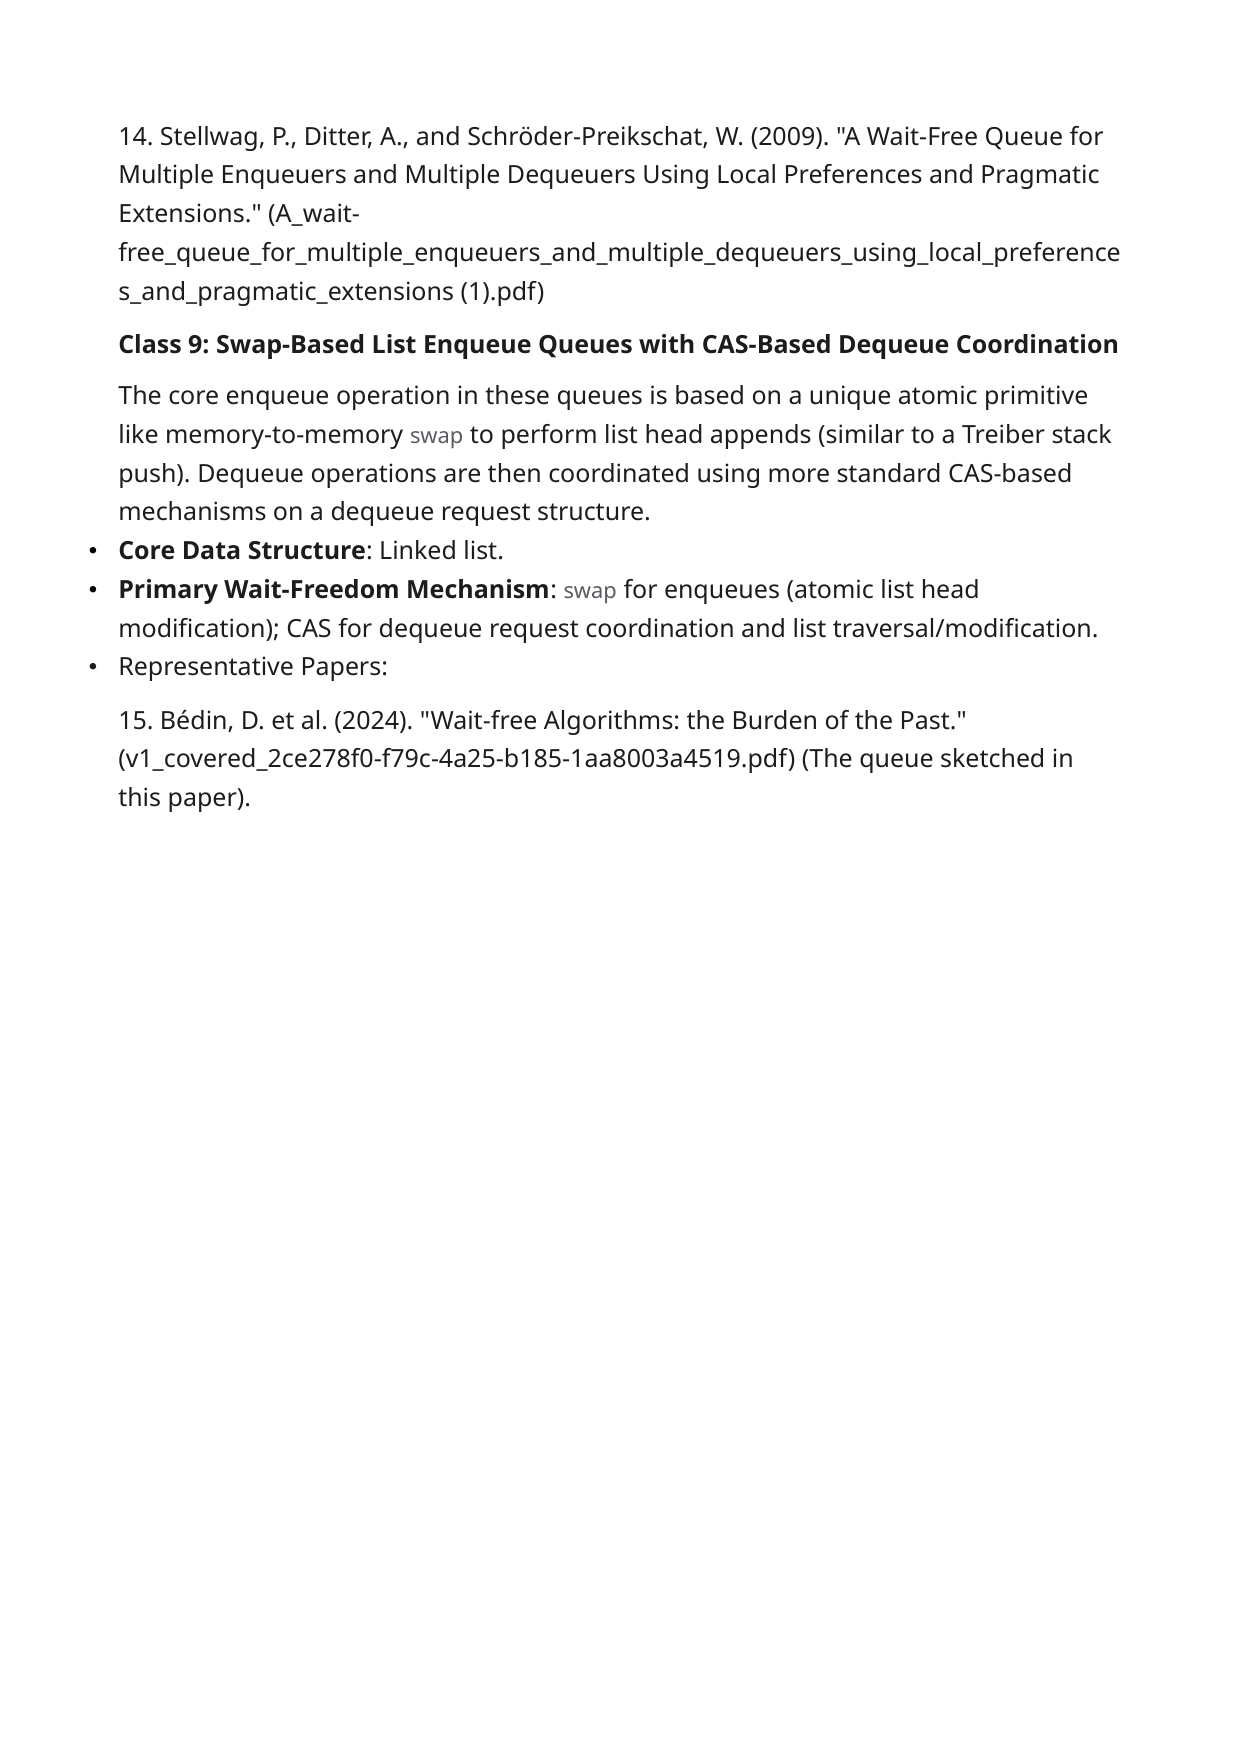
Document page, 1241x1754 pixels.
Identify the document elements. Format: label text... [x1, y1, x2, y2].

subtitle Class 9: Swap-Based List Enqueue Queues with CAS-Based Dequeue Coordination [118, 326, 1122, 361]
list Primary Wait-Freedom Mechanism: swap for enqueues (atomic list head modification); CAS for dequeue request coordination and list traversal/modification. [118, 571, 1122, 644]
list 14. Stellwag, P., Ditter, A., and Schröder-Preikschat, W. (2009). "A Wait-Free Queue for Multiple Enqueuers and Multiple Dequeuers Using Local Preferences and Pragmatic Extensions." (A_wait-free_queue_for_multiple_enqueuers_and_multiple_dequeuers_using_local_preferences_and_pragmatic_extensions (1).pdf) [118, 118, 1122, 307]
text The core enqueue operation in these queues is based on a unique atomic primitive like memory-to-memory swap to perform list head appends (similar to a Treiber stack push). Dequeue operations are then coordinated using more standard CAS-based mechanisms on a dequeue request structure. [118, 378, 1122, 528]
list 15. Bédin, D. et al. (2024). "Wait-free Algorithms: the Burden of the Past." (v1_covered_2ce278f0-f79c-4a25-b185-1aa8003a4519.pdf) (The queue sketched in this paper). [118, 702, 1122, 814]
list Core Data Structure: Linked list. [118, 533, 1122, 567]
list Representative Papers: [118, 649, 1122, 683]
